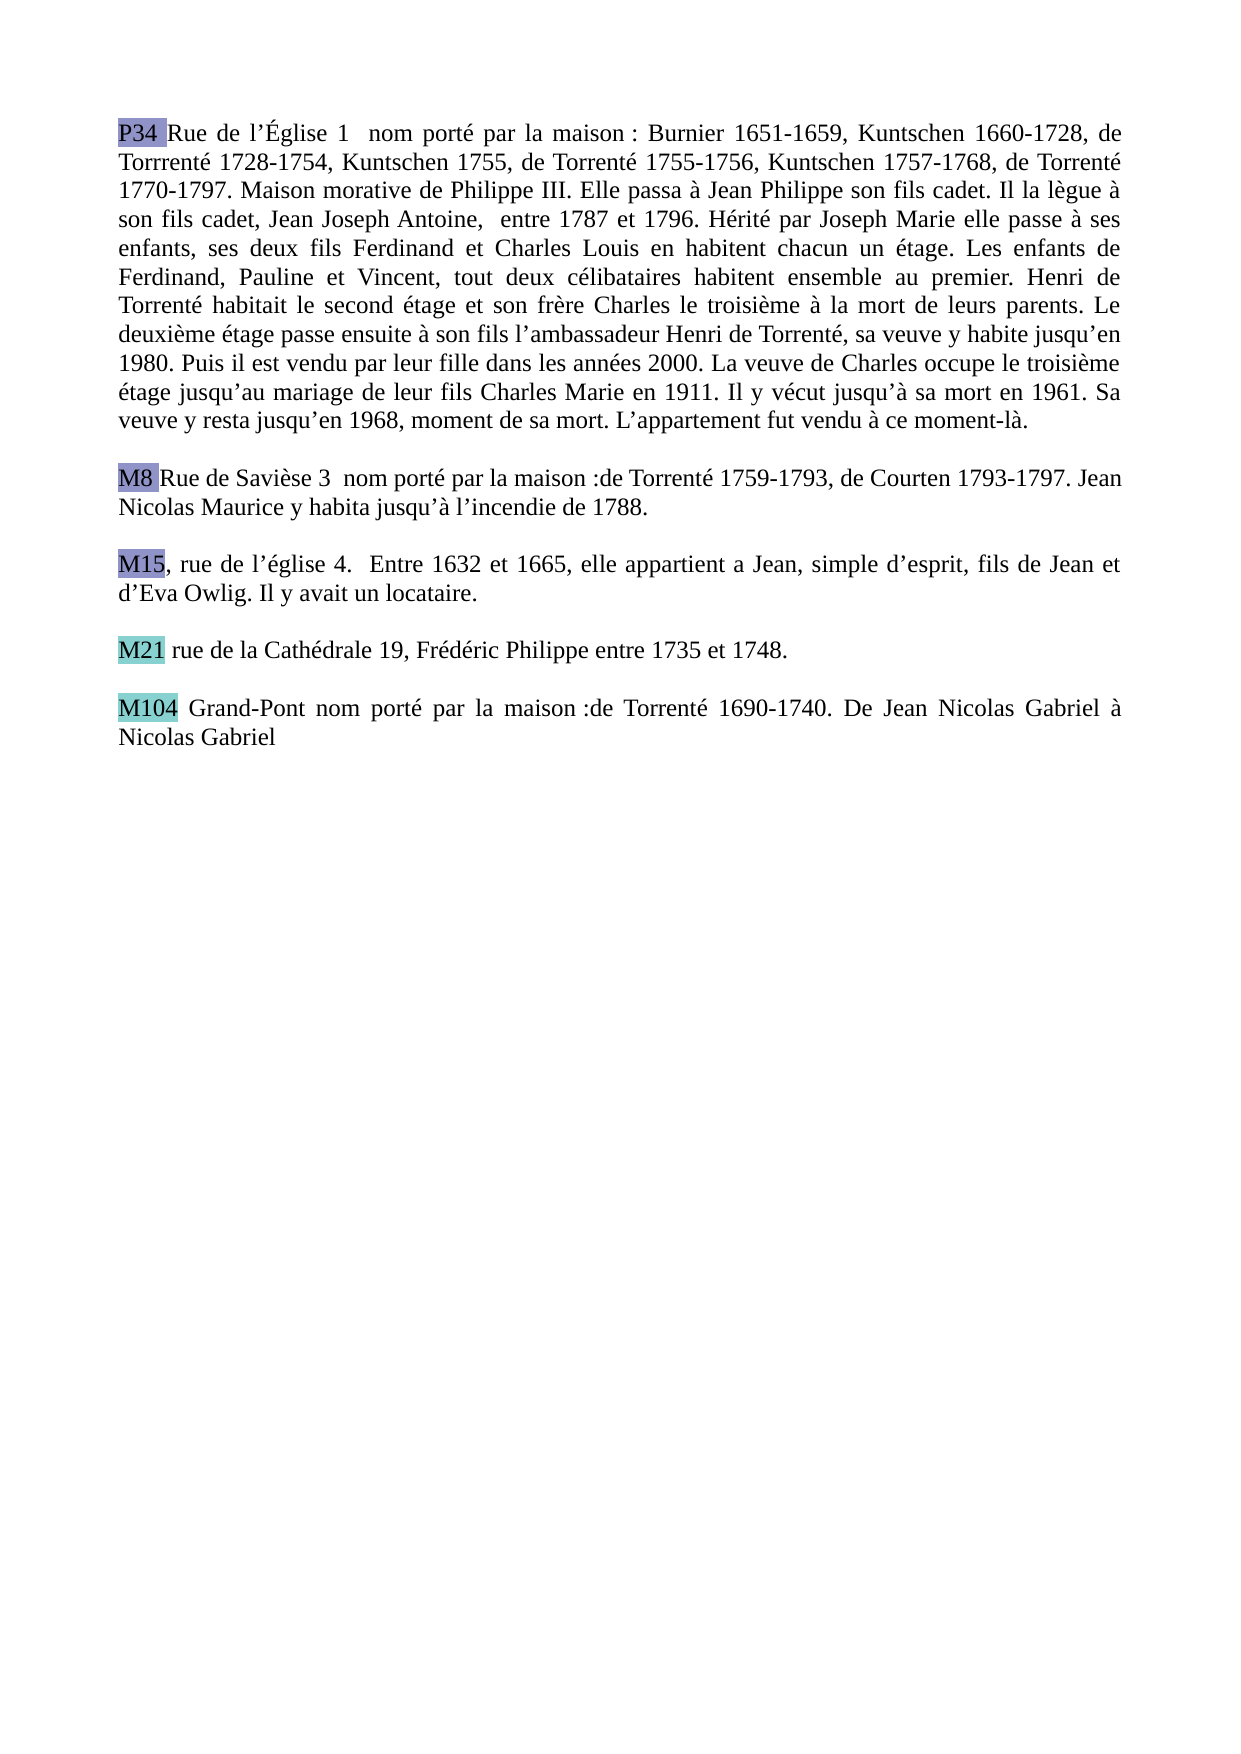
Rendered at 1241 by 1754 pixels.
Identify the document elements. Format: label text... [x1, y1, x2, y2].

text P34 Rue de l’Église 1 nom porté par la maison : Burnier 1651-1659, Kuntschen 1660-1728, de Torrrenté 1728-1754, Kuntschen 1755, de Torrenté 1755-1756, Kuntschen 1757-1768, de Torrenté 1770-1797. Maison morative de Philippe III. Elle passa à Jean Philippe son fils cadet. Il la lègue à son fils cadet, Jean Joseph Antoine, entre 1787 et 1796. Hérité par Joseph Marie elle passe à ses enfants, ses deux fils Ferdinand et Charles Louis en habitent chacun un étage. Les enfants de Ferdinand, Pauline et Vincent, tout deux célibataires habitent ensemble au premier. Henri de Torrenté habitait le second étage et son frère Charles le troisième à la mort de leurs parents. Le deuxième étage passe ensuite à son fils l’ambassadeur Henri de Torrenté, sa veuve y habite jusqu’en 1980. Puis il est vendu par leur fille dans les années 2000. La veuve de Charles occupe le troisième étage jusqu’au mariage de leur fils Charles Marie en 1911. Il y vécut jusqu’à sa mort en 1961. Sa veuve y resta jusqu’en 1968, moment de sa mort. L’appartement fut vendu à ce moment-là. [118, 118, 1122, 434]
text M8 Rue de Savièse 3 nom porté par la maison :de Torrenté 1759-1793, de Courten 1793-1797. Jean Nicolas Maurice y habita jusqu’à l’incendie de 1788. [118, 463, 1122, 521]
text M15, rue de l’église 4. Entre 1632 et 1665, elle appartient a Jean, simple d’esprit, fils de Jean et d’Eva Owlig. Il y avait un locataire. [118, 549, 1122, 607]
text M104 Grand-Pont nom porté par la maison :de Torrenté 1690-1740. De Jean Nicolas Gabriel à Nicolas Gabriel [118, 693, 1122, 751]
text M21 rue de la Cathédrale 19, Frédéric Philippe entre 1735 et 1748. [118, 636, 1122, 664]
